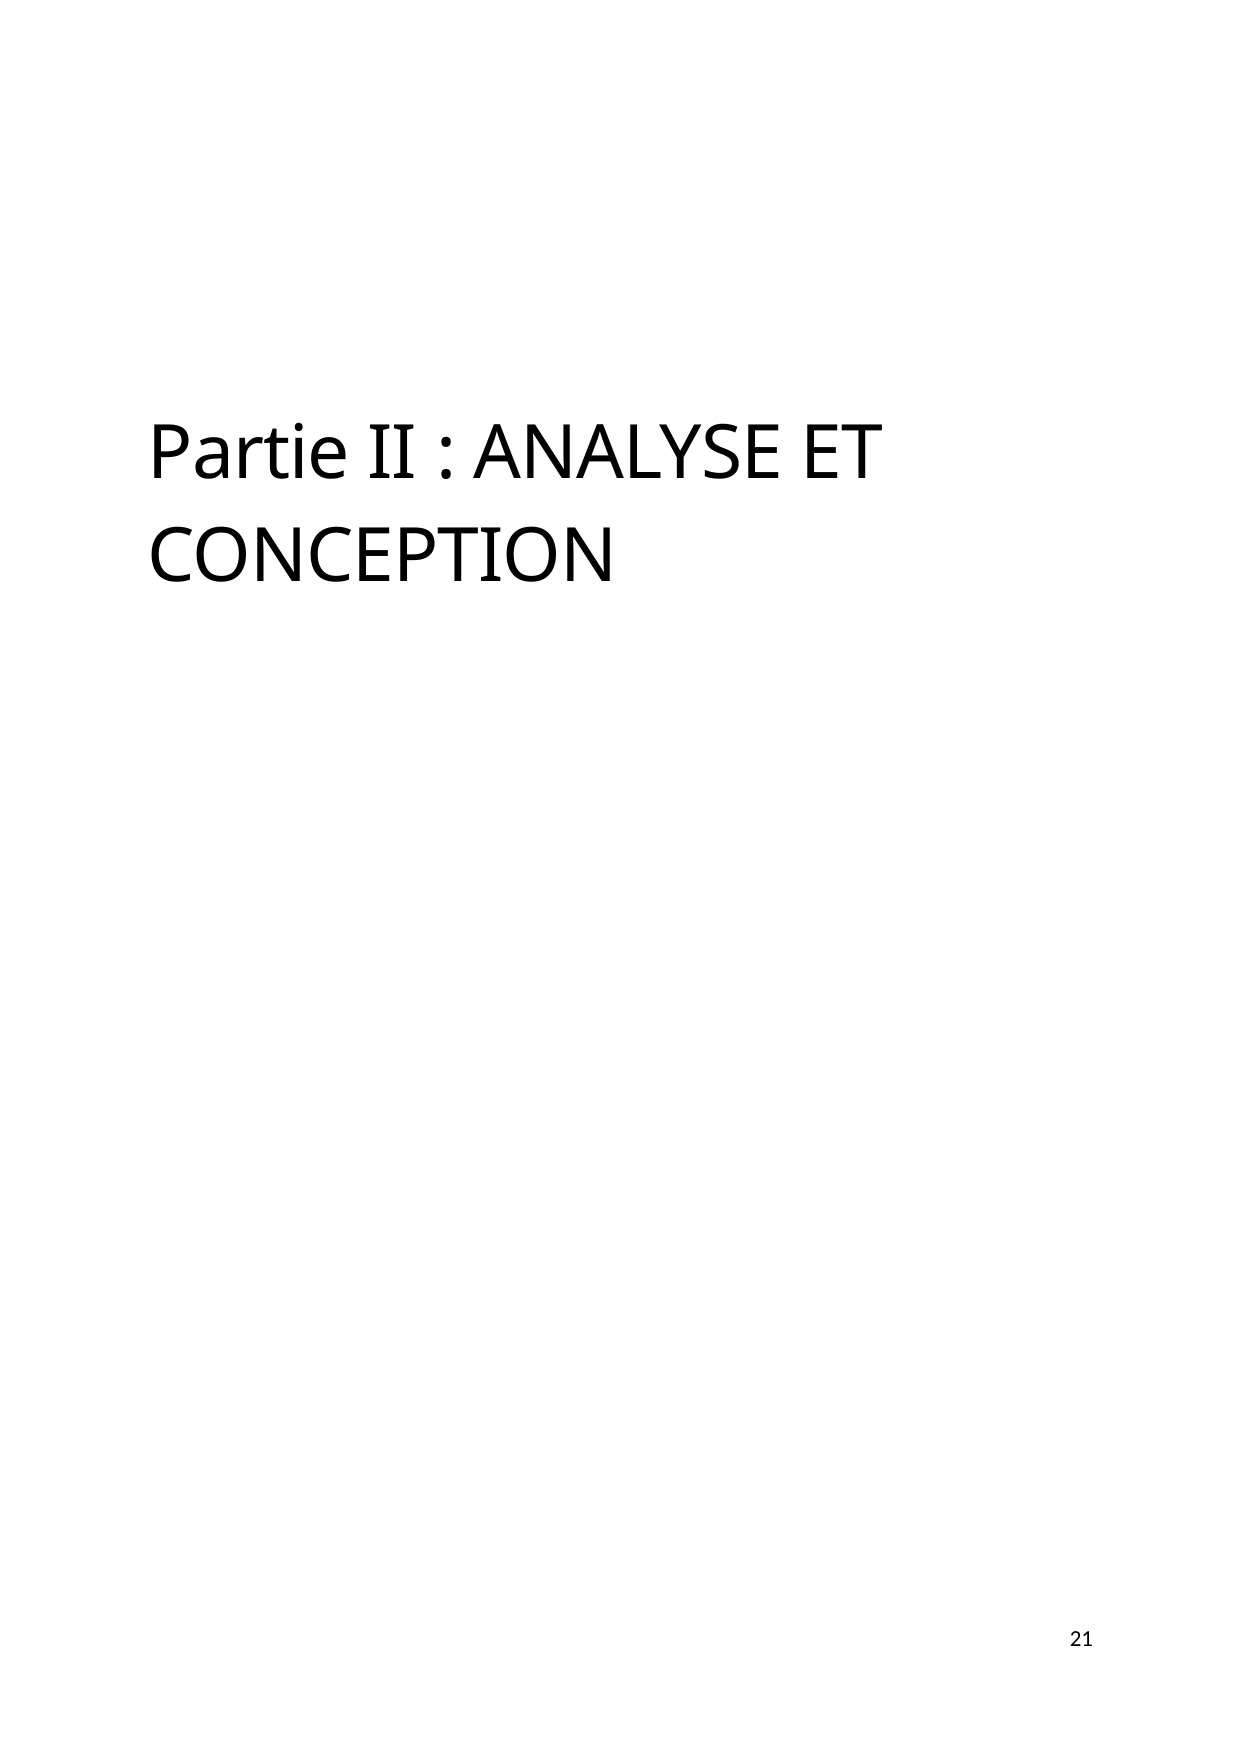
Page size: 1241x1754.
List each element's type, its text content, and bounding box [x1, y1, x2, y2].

subtitle Partie II : ANALYSE ET CONCEPTION [148, 398, 1093, 603]
